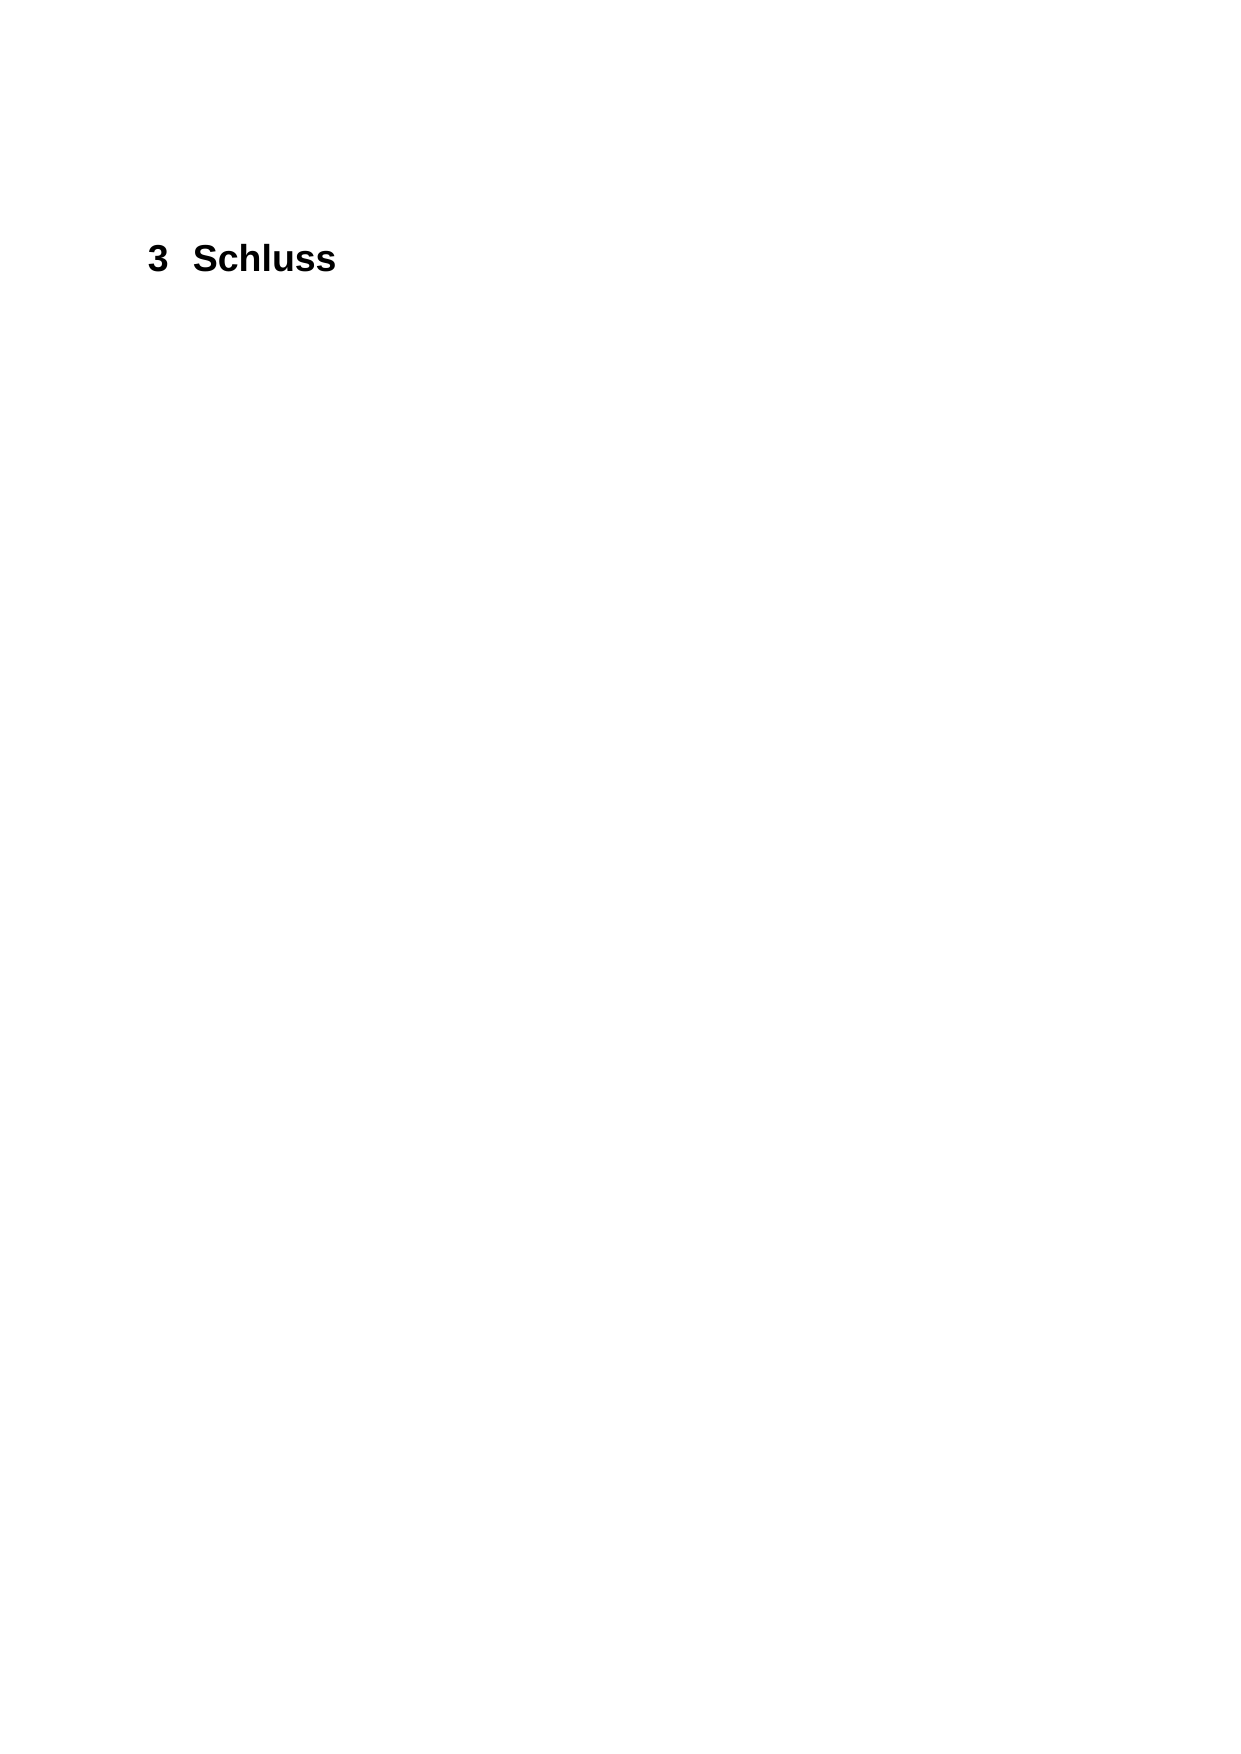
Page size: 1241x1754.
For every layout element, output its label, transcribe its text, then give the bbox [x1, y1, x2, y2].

subtitle Schluss [148, 236, 1092, 279]
